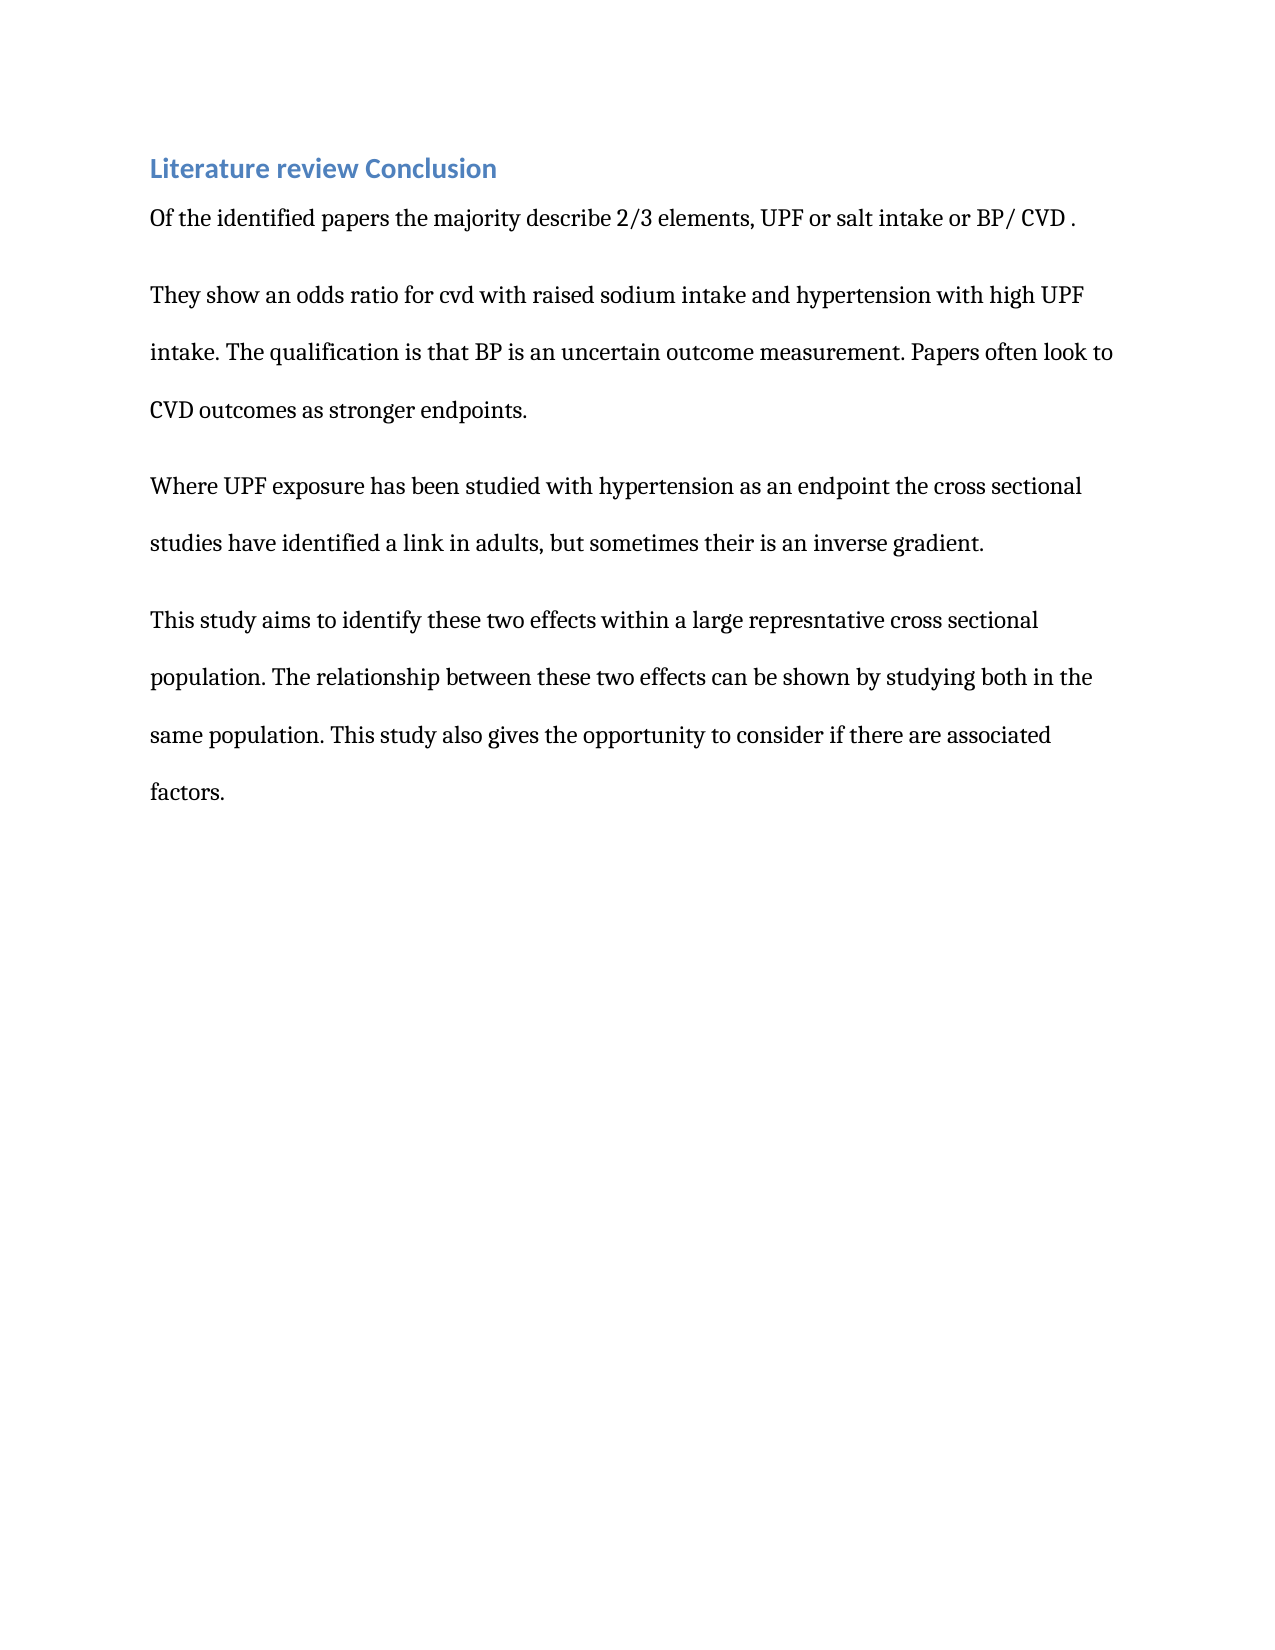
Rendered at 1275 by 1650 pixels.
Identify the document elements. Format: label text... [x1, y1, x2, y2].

text They show an odds ratio for cvd with raised sodium intake and hypertension with high UPF intake. The qualification is that BP is an uncertain outcome measurement. Papers often look to CVD outcomes as stronger endpoints. [150, 281, 1125, 424]
subtitle Literature review Conclusion [150, 150, 1125, 186]
text Where UPF exposure has been studied with hypertension as an endpoint the cross sectional studies have identified a link in adults, but sometimes their is an inverse gradient. [150, 472, 1125, 558]
text Of the identified papers the majority describe 2/3 elements, UPF or salt intake or BP/ CVD . [150, 204, 1125, 233]
text This study aims to identify these two effects within a large represntative cross sectional population. The relationship between these two effects can be shown by studying both in the same population. This study also gives the opportunity to consider if there are associated factors. [150, 606, 1125, 807]
